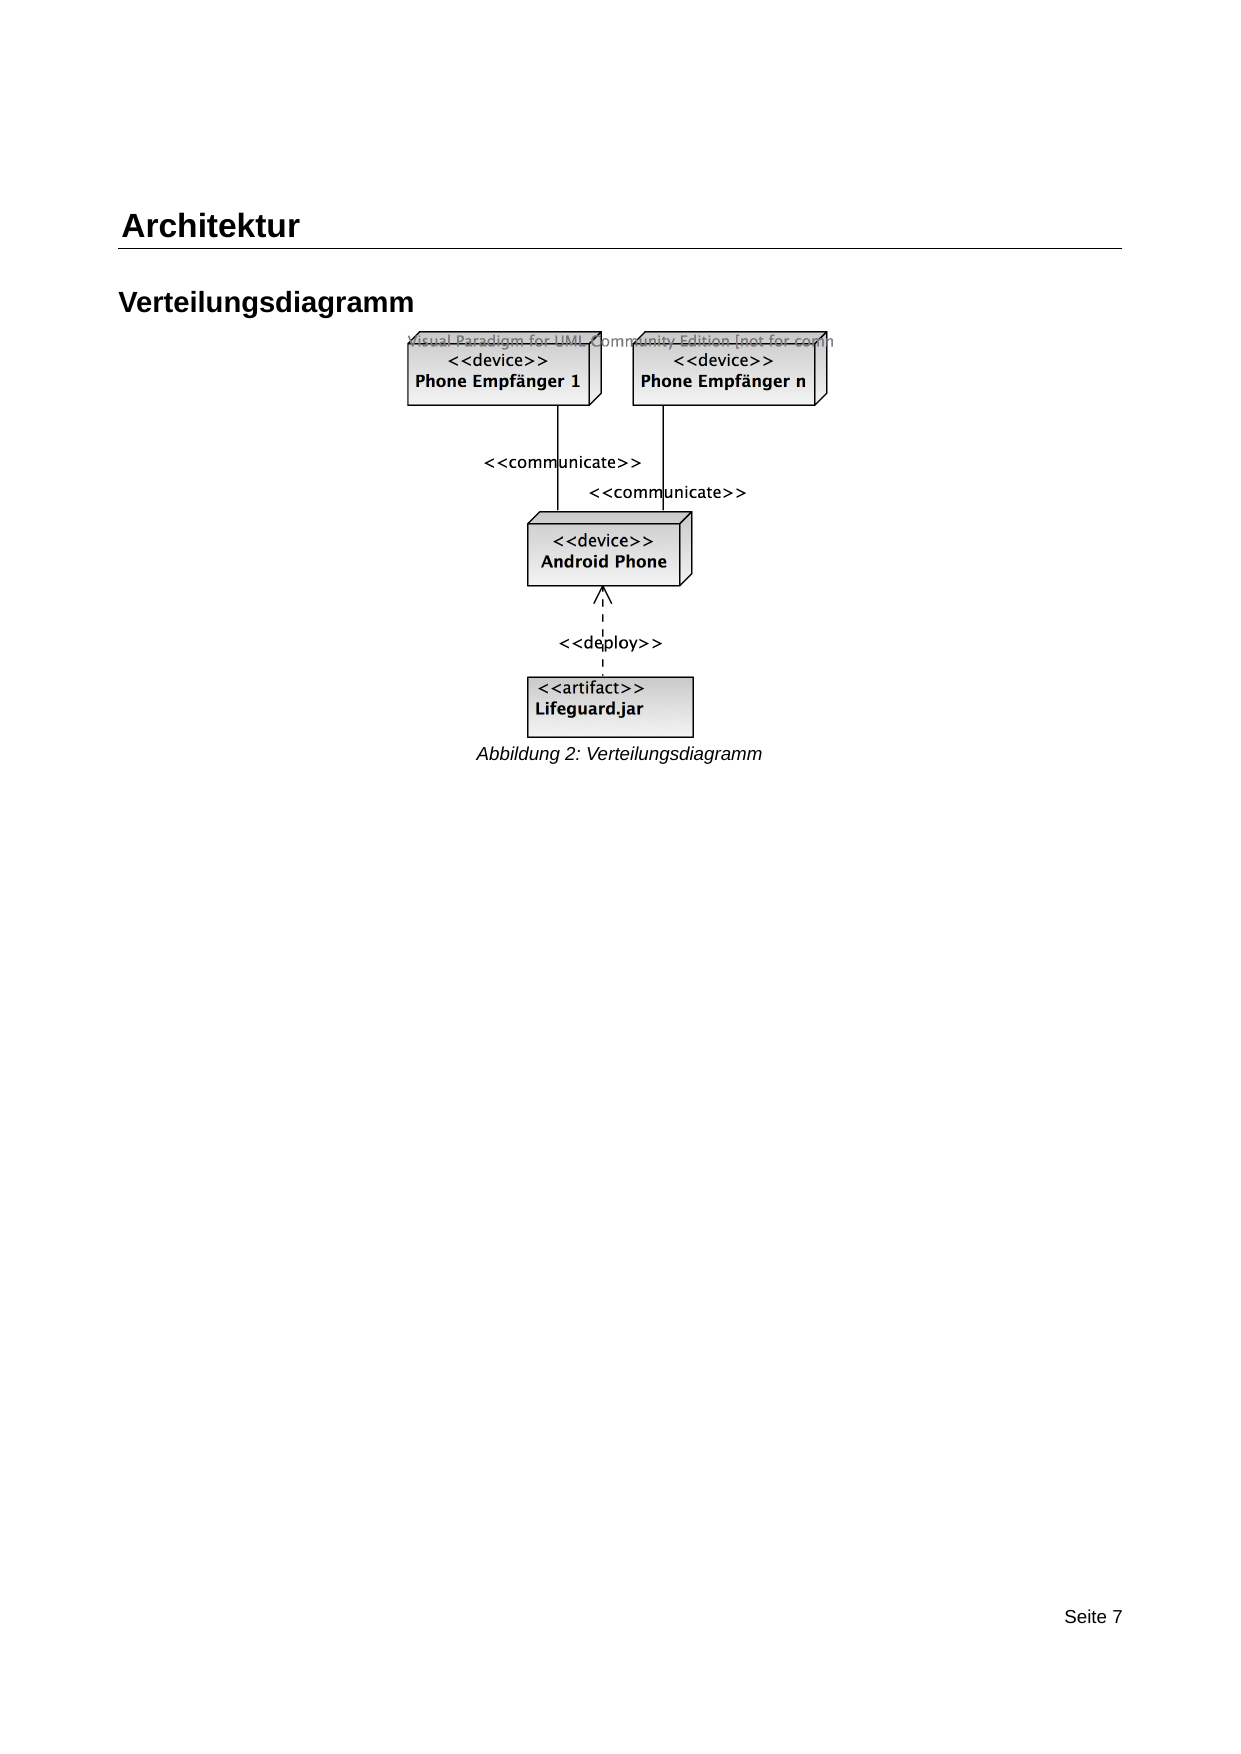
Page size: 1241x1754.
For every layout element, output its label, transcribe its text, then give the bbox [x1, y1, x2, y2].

subtitle Architektur [118, 203, 1122, 248]
text Abbildung 2: Verteilungsdiagramm [352, 344, 888, 764]
subtitle Verteilungsdiagramm [118, 285, 1122, 319]
picture [407, 331, 834, 743]
